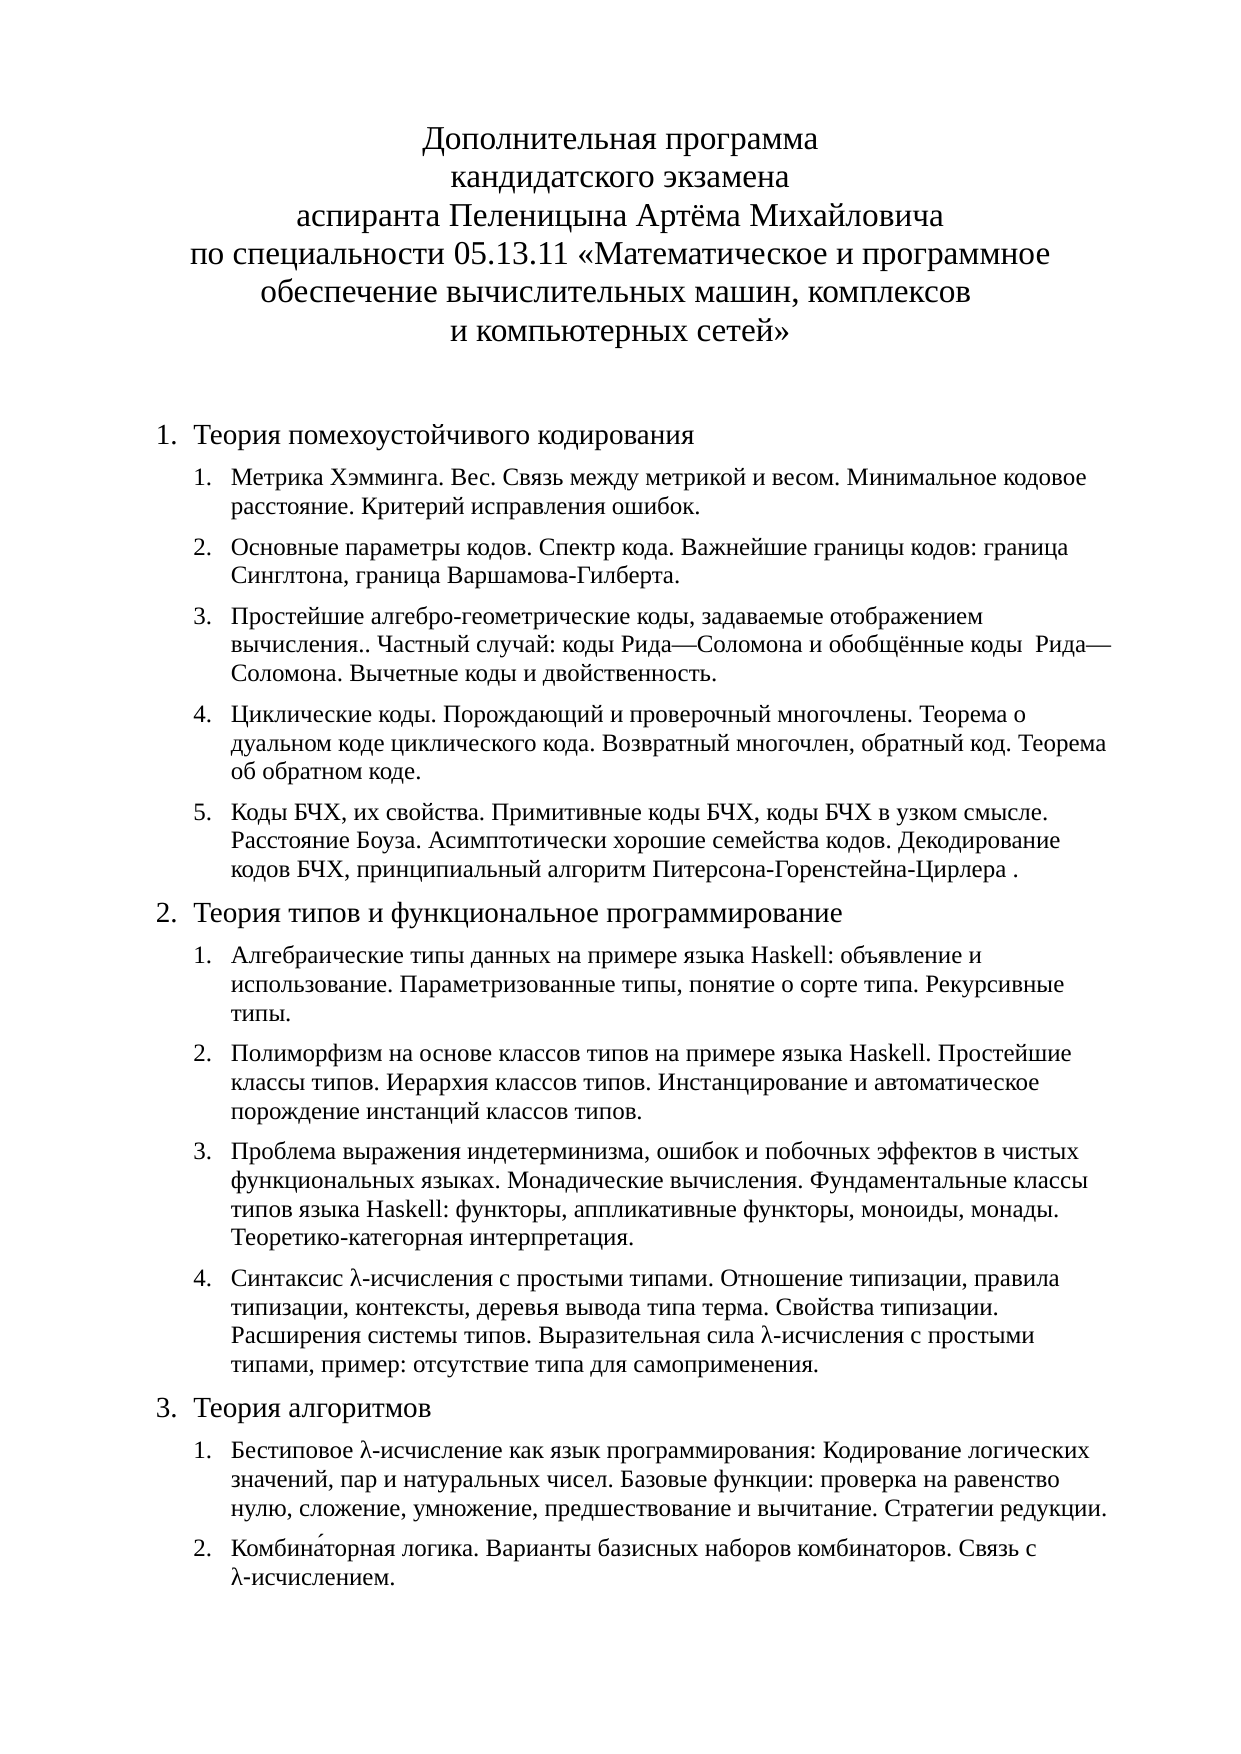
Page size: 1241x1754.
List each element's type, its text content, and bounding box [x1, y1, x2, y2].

list Метрика Хэмминга. Вес. Связь между метрикой и весом. Минимальное кодовое расстояние. Критерий исправления ошибок. [193, 462, 1122, 520]
list Бестиповое λ-исчисление как язык программирования: Кодирование логических значений, пар и натуральных чисел. Базовые функции: проверка на равенство нулю, сложение, умножение, предшествование и вычитание. Стратегии редукции. [193, 1435, 1122, 1521]
list Простейшие алгебро-геометрические коды, задаваемые отображением вычисления.. Частный случай: коды Рида—Соломона и обобщённые коды Рида—Соломона. Вычетные коды и двойственность. [193, 601, 1122, 687]
list Полиморфизм на основе классов типов на примере языка Haskell. Простейшие классы типов. Иерархия классов типов. Инстанцирование и автоматическое порождение инстанций классов типов. [193, 1038, 1122, 1124]
subtitle Дополнительная программа кандидатского экзамена аспиранта Пеленицына Артёма Михайловича по специальности 05.13.11 «Математическое и программное обеспечение вычислительных машин, комплексов и компьютерных сетей» [118, 118, 1122, 348]
list Основные параметры кодов. Спектр кода. Важнейшие границы кодов: граница Синглтона, граница Варшамова-Гилберта. [193, 532, 1122, 589]
list Теория алгоритмов [156, 1390, 1122, 1423]
list Коды БЧХ, их свойства. Примитивные коды БЧХ, коды БЧХ в узком смысле. Расстояние Боуза. Асимптотически хорошие семейства кодов. Декодирование кодов БЧХ, принципиальный алгоритм Питерсона-Горенстейна-Цирлера . [193, 797, 1122, 883]
list Проблема выражения индетерминизма, ошибок и побочных эффектов в чистых функциональных языках. Монадические вычисления. Фундаментальные классы типов языка Haskell: функторы, аппликативные функторы, моноиды, монады. Теоретико‑категорная интерпретация. [193, 1136, 1122, 1251]
list Теория типов и функциональное программирование [156, 895, 1122, 928]
list Комбина́торная логика. Варианты базисных наборов комбинаторов. Связь с λ‑исчислением. [193, 1533, 1122, 1591]
list Алгебраические типы данных на примере языка Haskell: объявление и использование. Параметризованные типы, понятие о сорте типа. Рекурсивные типы. [193, 940, 1122, 1026]
list Теория помехоустойчивого кодирования [156, 417, 1122, 451]
list Синтаксис λ-исчисления с простыми типами. Отношение типизации, правила типизации, контексты, деревья вывода типа терма. Свойства типизации. Расширения системы типов. Выразительная сила λ-исчисления с простыми типами, пример: отсутствие типа для самоприменения. [193, 1263, 1122, 1378]
list Циклические коды. Порождающий и проверочный многочлены. Теорема о дуальном коде циклического кода. Возвратный многочлен, обратный код. Теорема об обратном коде. [193, 699, 1122, 785]
